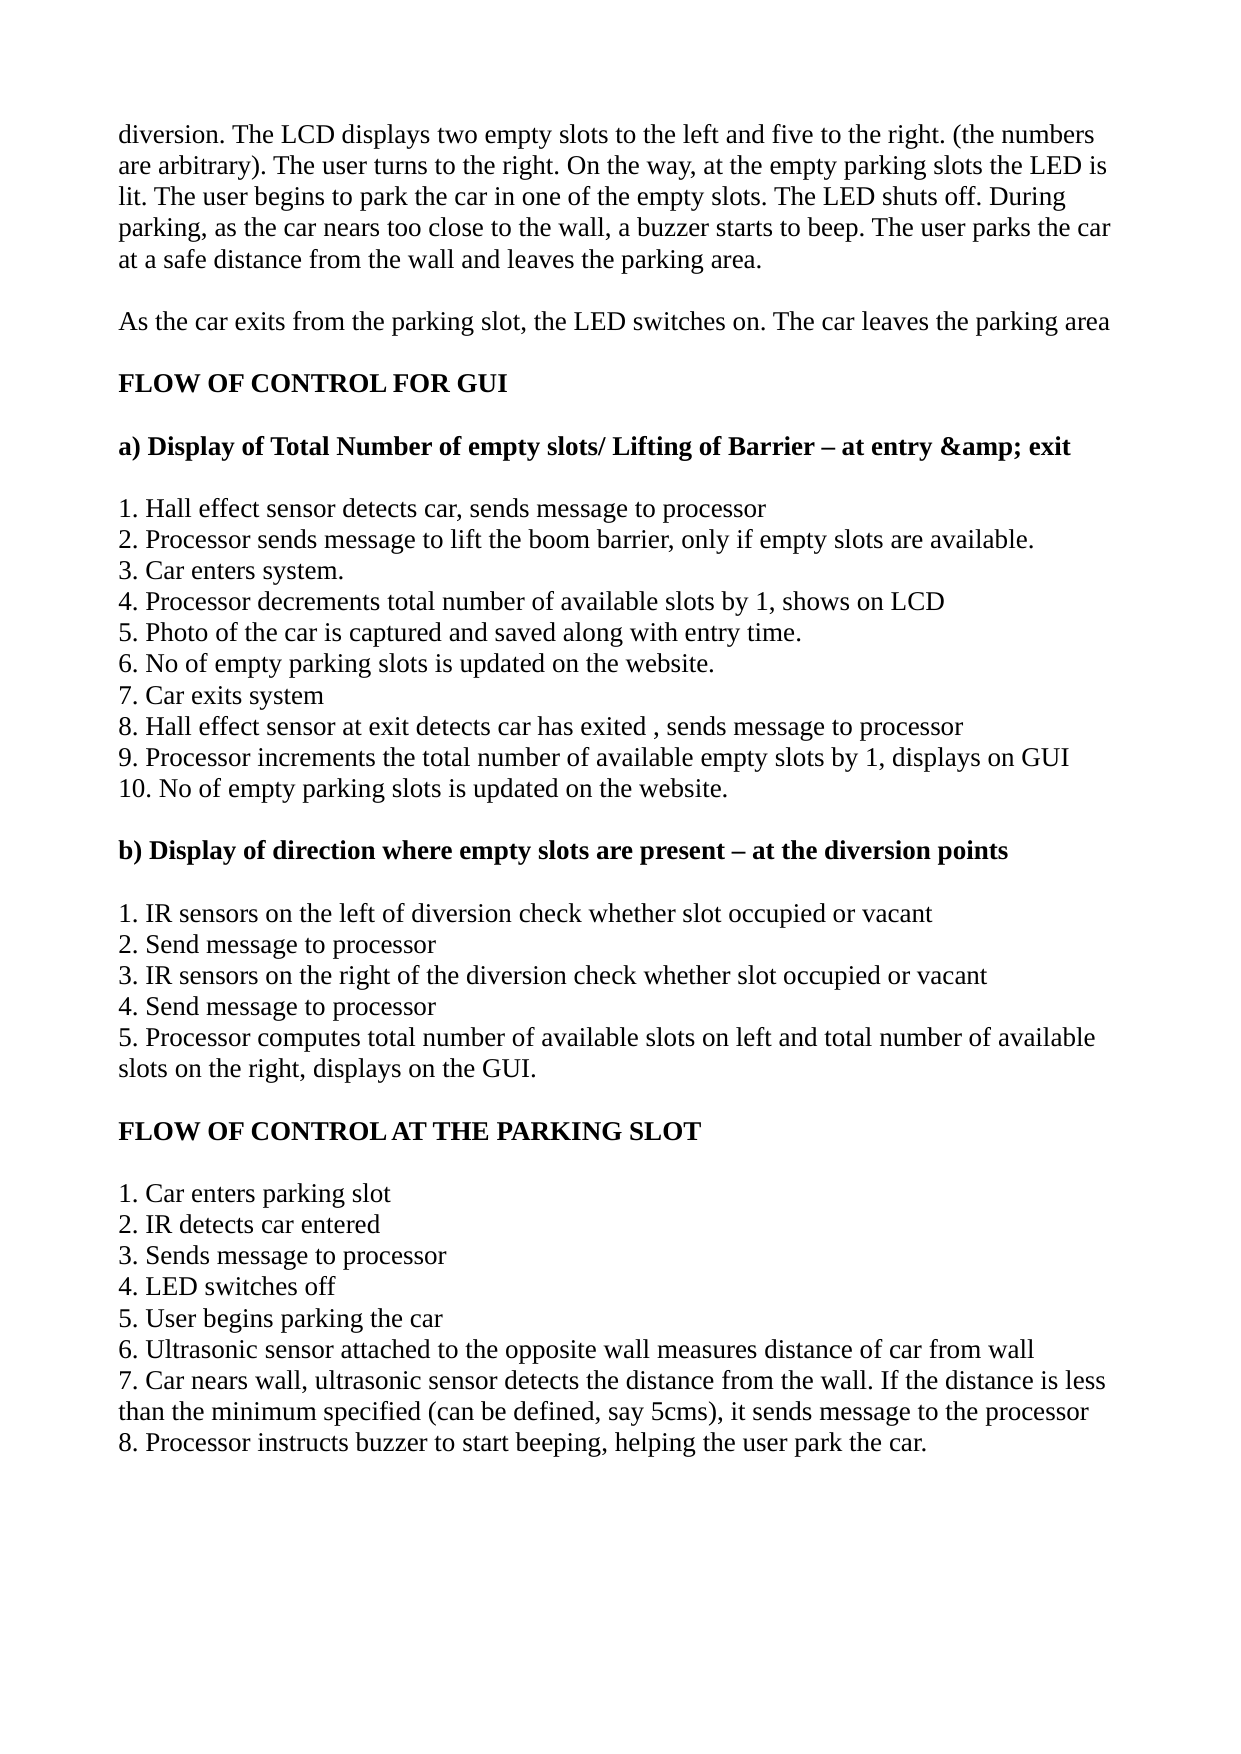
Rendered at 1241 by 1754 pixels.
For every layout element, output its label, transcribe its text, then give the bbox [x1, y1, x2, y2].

text 3. Car enters system. [118, 554, 1122, 585]
text 7. Car nears wall, ultrasonic sensor detects the distance from the wall. If the distance is less than the minimum specified (can be defined, say 5cms), it sends message to the processor [118, 1364, 1122, 1426]
text 5. Processor computes total number of available slots on left and total number of available [118, 1021, 1122, 1052]
text 9. Processor increments the total number of available empty slots by 1, displays on GUI [118, 741, 1122, 772]
text 6. No of empty parking slots is updated on the website. [118, 648, 1122, 679]
text 4. Send message to processor [118, 990, 1122, 1021]
text 4. LED switches off [118, 1271, 1122, 1302]
text 3. IR sensors on the right of the diversion check whether slot occupied or vacant [118, 959, 1122, 990]
text slots on the right, displays on the GUI. [118, 1052, 1122, 1084]
text 3. Sends message to processor [118, 1239, 1122, 1271]
text diversion. The LCD displays two empty slots to the left and five to the right. (the numbers are arbitrary). The user turns to the right. On the way, at the empty parking slots the LED is lit. The user begins to park the car in one of the empty slots. The LED shuts off. During parking, as the car nears too close to the wall, a buzzer starts to beep. The user parks the car at a safe distance from the wall and leaves the parking area. [118, 118, 1122, 274]
text 7. Car exits system [118, 679, 1122, 710]
text 4. Processor decrements total number of available slots by 1, shows on LCD [118, 585, 1122, 616]
text FLOW OF CONTROL AT THE PARKING SLOT [118, 1115, 1122, 1146]
text 2. Processor sends message to lift the boom barrier, only if empty slots are available. [118, 523, 1122, 554]
text 8. Processor instructs buzzer to start beeping, helping the user park the car. [118, 1426, 1122, 1457]
text 1. Hall effect sensor detects car, sends message to processor [118, 492, 1122, 523]
text 5. Photo of the car is captured and saved along with entry time. [118, 616, 1122, 648]
text FLOW OF CONTROL FOR GUI [118, 367, 1122, 398]
text 2. IR detects car entered [118, 1208, 1122, 1239]
text a) Display of Total Number of empty slots/ Lifting of Barrier – at entry &amp; exit [118, 429, 1122, 461]
text As the car exits from the parking slot, the LED switches on. The car leaves the parking area [118, 305, 1122, 336]
text 5. User begins parking the car [118, 1302, 1122, 1333]
text 1. Car enters parking slot [118, 1177, 1122, 1208]
text 10. No of empty parking slots is updated on the website. [118, 772, 1122, 803]
text 6. Ultrasonic sensor attached to the opposite wall measures distance of car from wall [118, 1333, 1122, 1364]
text 2. Send message to processor [118, 928, 1122, 959]
text 1. IR sensors on the left of diversion check whether slot occupied or vacant [118, 897, 1122, 928]
text b) Display of direction where empty slots are present – at the diversion points [118, 834, 1122, 866]
text 8. Hall effect sensor at exit detects car has exited , sends message to processor [118, 710, 1122, 741]
